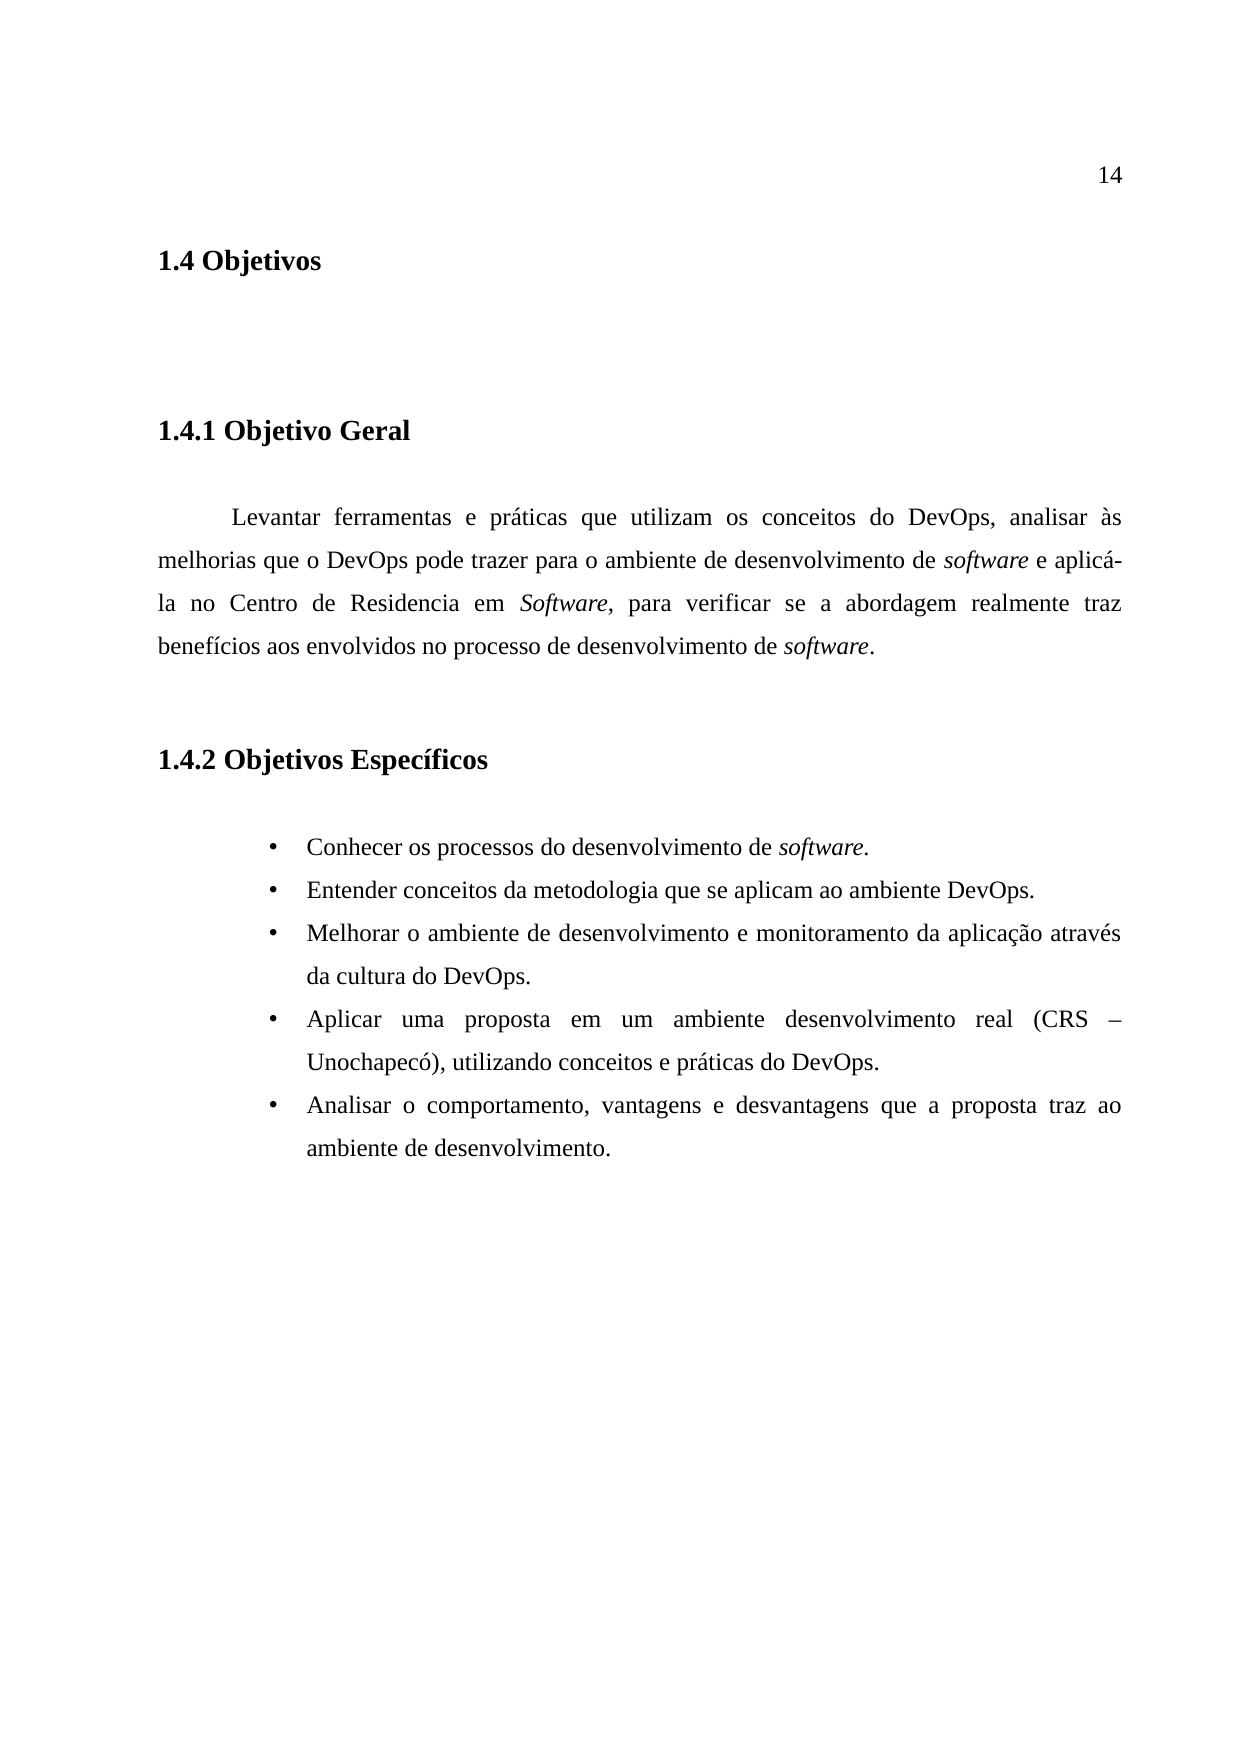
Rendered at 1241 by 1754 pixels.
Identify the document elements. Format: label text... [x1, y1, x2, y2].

list Conhecer os processos do desenvolvimento de software. [269, 832, 1122, 860]
subtitle 1.4.1 Objetivo Geral [158, 413, 1122, 446]
list Melhorar o ambiente de desenvolvimento e monitoramento da aplicação através da cultura do DevOps. [269, 918, 1122, 990]
text Levantar ferramentas e práticas que utilizam os conceitos do DevOps, analisar às melhorias que o DevOps pode trazer para o ambiente de desenvolvimento de software e aplicá-la no Centro de Residencia em Software, para verificar se a abordagem realmente traz benefícios aos envolvidos no processo de desenvolvimento de software. [158, 502, 1122, 660]
subtitle 1.4.2 Objetivos Específicos [158, 742, 1122, 776]
subtitle 1.4 Objetivos [158, 243, 1122, 277]
list Aplicar uma proposta em um ambiente desenvolvimento real (CRS – Unochapecó), utilizando conceitos e práticas do DevOps. [269, 1004, 1122, 1076]
list Entender conceitos da metodologia que se aplicam ao ambiente DevOps. [269, 875, 1122, 903]
list Analisar o comportamento, vantagens e desvantagens que a proposta traz ao ambiente de desenvolvimento. [269, 1090, 1122, 1162]
